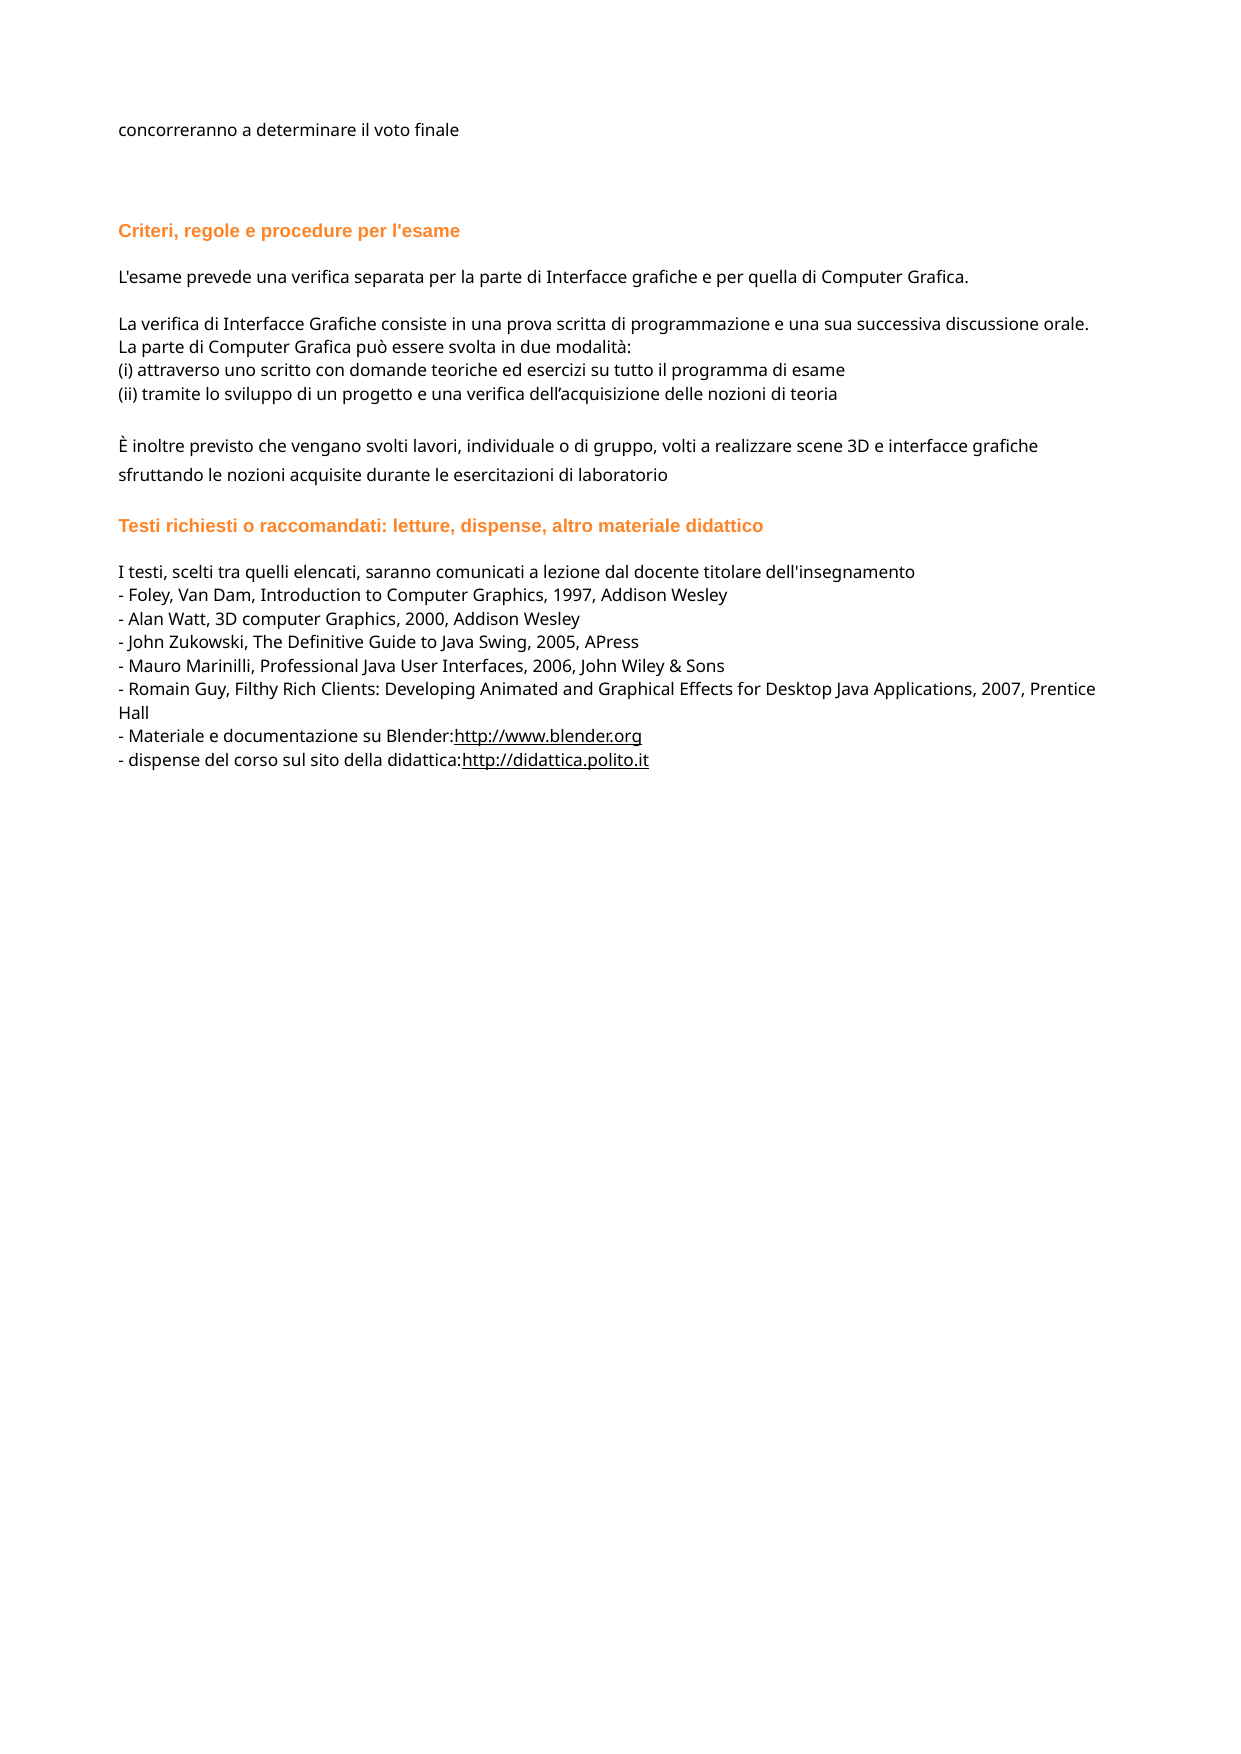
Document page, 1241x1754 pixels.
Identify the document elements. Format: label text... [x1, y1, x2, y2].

text La parte di Computer Grafica può essere svolta in due modalità: [118, 335, 1122, 358]
text Criteri, regole e procedure per l'esame [118, 220, 1122, 241]
text La verifica di Interfacce Grafiche consiste in una prova scritta di programmazione e una sua successiva discussione orale. [118, 312, 1122, 335]
text (i) attraverso uno scritto con domande teoriche ed esercizi su tutto il programma di esame [118, 358, 1122, 382]
text L'esame prevede una verifica separata per la parte di Interfacce grafiche e per quella di Computer Grafica. [118, 265, 1122, 288]
text (ii) tramite lo sviluppo di un progetto e una verifica dell’acquisizione delle nozioni di teoria [118, 382, 1122, 405]
text È inoltre previsto che vengano svolti lavori, individuale o di gruppo, volti a realizzare scene 3D e interfacce grafiche sfruttando le nozioni acquisite durante le esercitazioni di laboratorio [118, 405, 1122, 486]
text concorreranno a determinare il voto finale [118, 118, 1122, 176]
text I testi, scelti tra quelli elencati, saranno comunicati a lezione dal docente titolare dell'insegnamento - Foley, Van Dam, Introduction to Computer Graphics, 1997, Addison Wesley - Alan Watt, 3D computer Graphics, 2000, Addison Wesley - John Zukowski, The Definitive Guide to Java Swing, 2005, APress - Mauro Marinilli, Professional Java User Interfaces, 2006, John Wiley & Sons - Romain Guy, Filthy Rich Clients: Developing Animated and Graphical Effects for Desktop Java Applications, 2007, Prentice Hall - Materiale e documentazione su Blender:http://www.blender.org - dispense del corso sul sito della didattica:http://didattica.polito.it [118, 560, 1122, 771]
text Testi richiesti o raccomandati: letture, dispense, altro materiale didattico [118, 515, 1122, 537]
